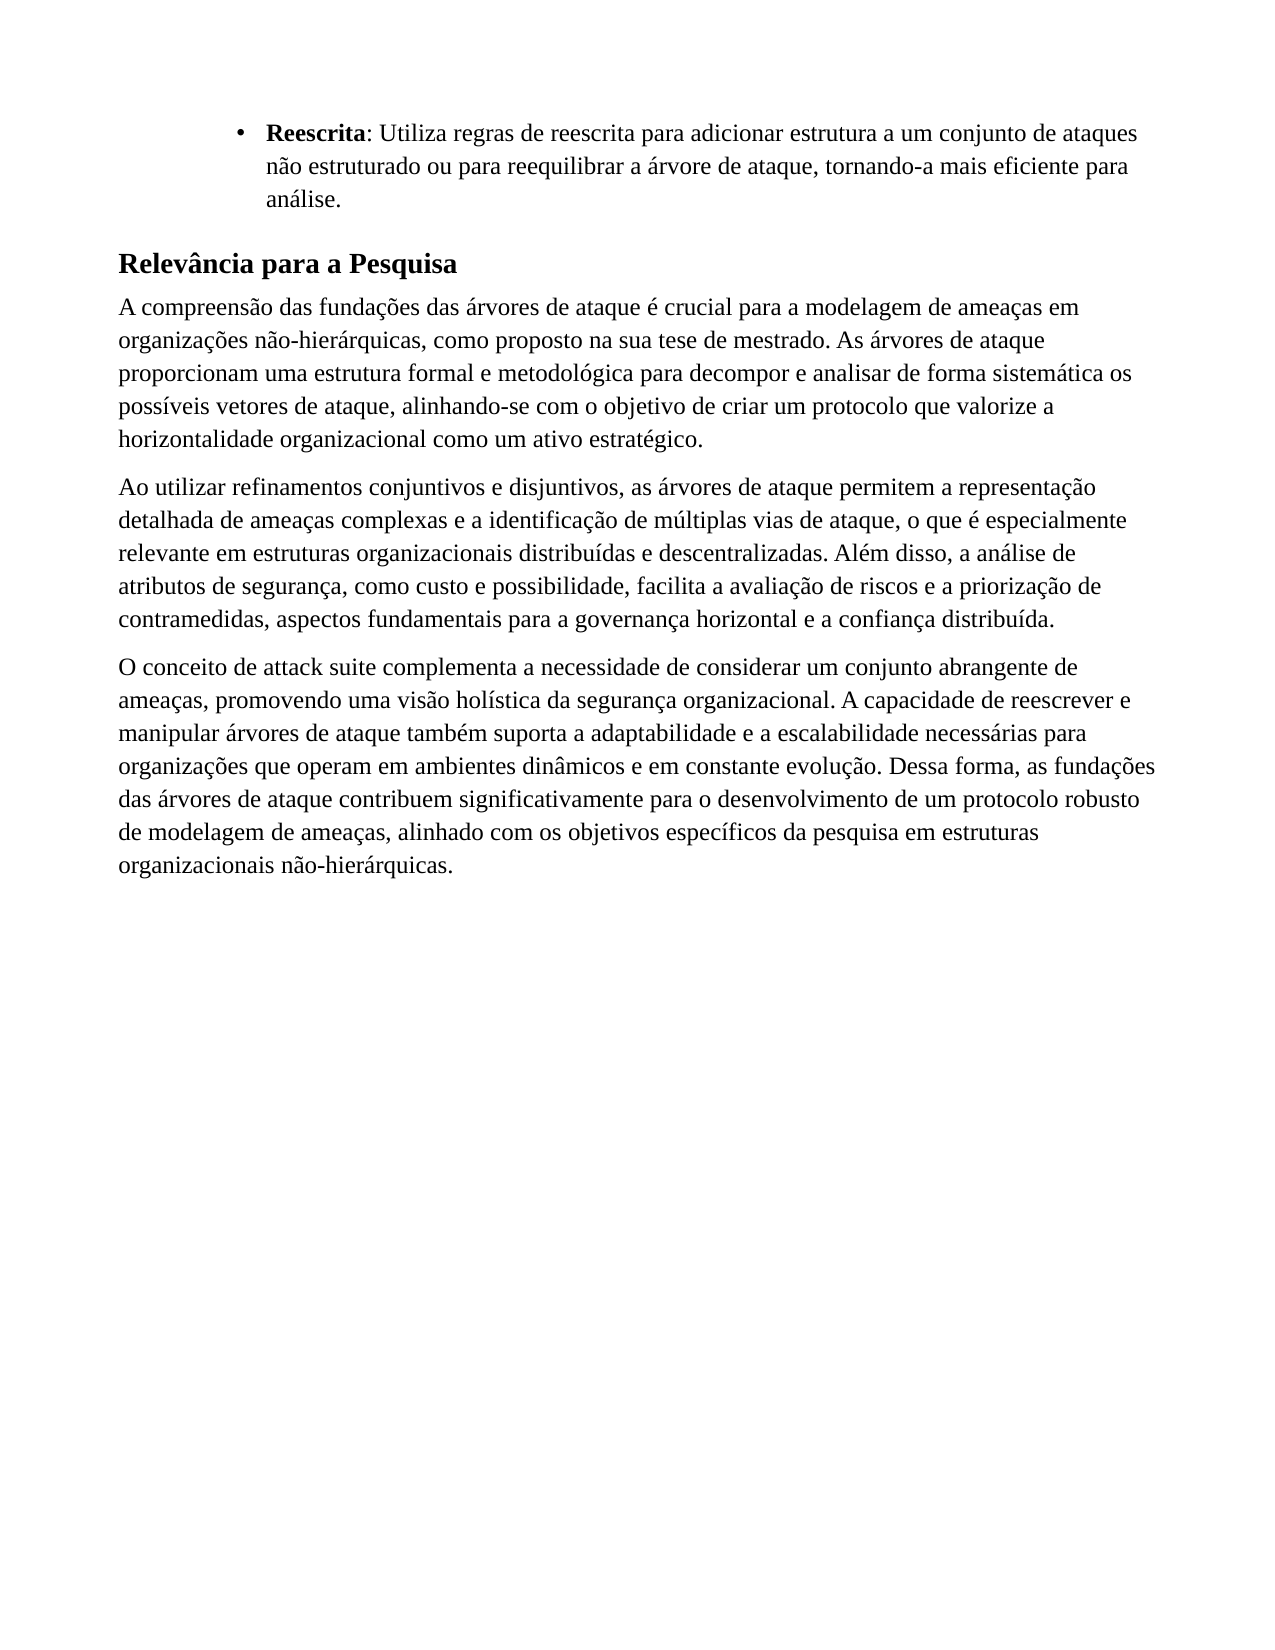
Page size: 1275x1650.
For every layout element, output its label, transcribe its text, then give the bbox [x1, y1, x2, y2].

text A compreensão das fundações das árvores de ataque é crucial para a modelagem de ameaças em organizações não-hierárquicas, como proposto na sua tese de mestrado. As árvores de ataque proporcionam uma estrutura formal e metodológica para decompor e analisar de forma sistemática os possíveis vetores de ataque, alinhando-se com o objetivo de criar um protocolo que valorize a horizontalidade organizacional como um ativo estratégico. [118, 292, 1157, 453]
text O conceito de attack suite complementa a necessidade de considerar um conjunto abrangente de ameaças, promovendo uma visão holística da segurança organizacional. A capacidade de reescrever e manipular árvores de ataque também suporta a adaptabilidade e a escalabilidade necessárias para organizações que operam em ambientes dinâmicos e em constante evolução. Dessa forma, as fundações das árvores de ataque contribuem significativamente para o desenvolvimento de um protocolo robusto de modelagem de ameaças, alinhado com os objetivos específicos da pesquisa em estruturas organizacionais não-hierárquicas. [118, 652, 1157, 879]
text Ao utilizar refinamentos conjuntivos e disjuntivos, as árvores de ataque permitem a representação detalhada de ameaças complexas e a identificação de múltiplas vias de ataque, o que é especialmente relevante em estruturas organizacionais distribuídas e descentralizadas. Além disso, a análise de atributos de segurança, como custo e possibilidade, facilita a avaliação de riscos e a priorização de contramedidas, aspectos fundamentais para a governança horizontal e a confiança distribuída. [118, 472, 1157, 633]
list Reescrita: Utiliza regras de reescrita para adicionar estrutura a um conjunto de ataques não estruturado ou para reequilibrar a árvore de ataque, tornando-a mais eficiente para análise. [236, 118, 1157, 213]
subtitle Relevância para a Pesquisa [118, 246, 1157, 280]
